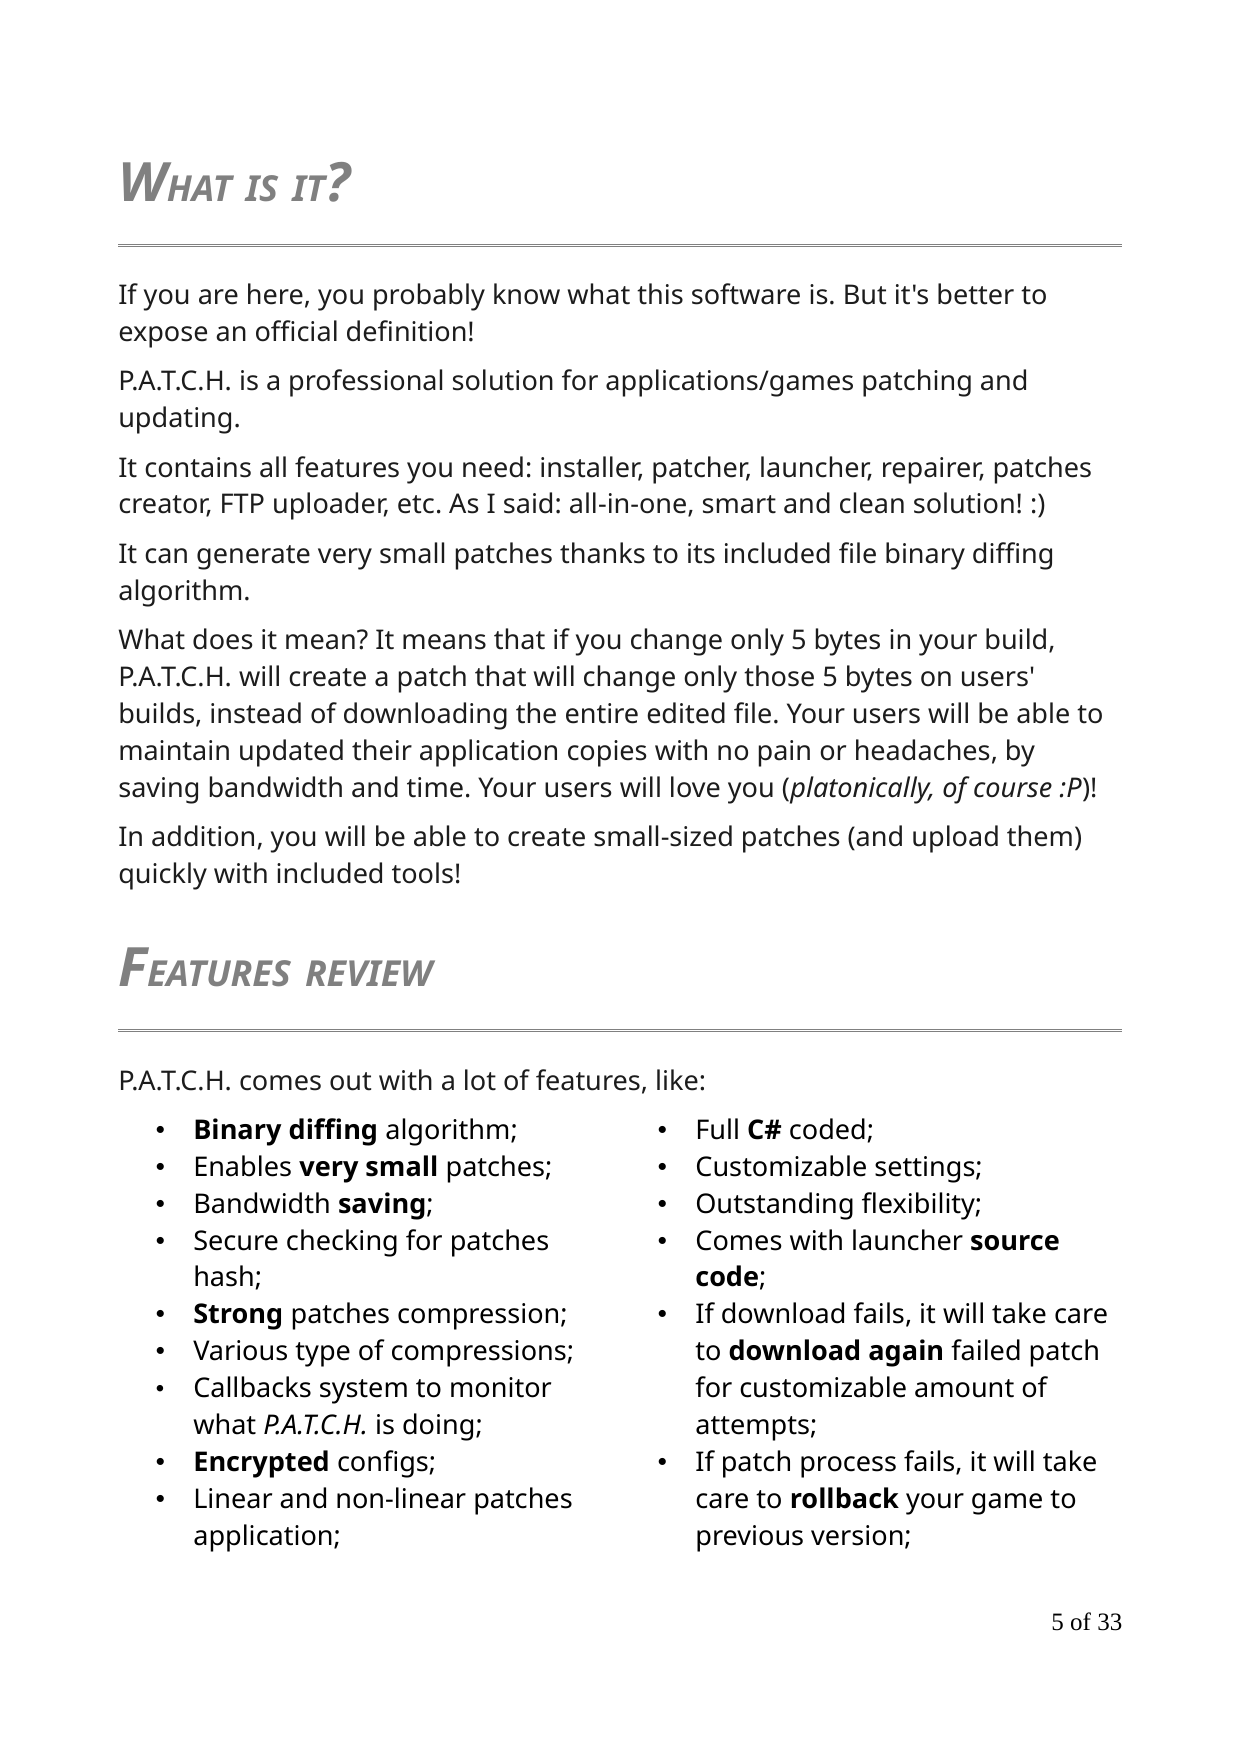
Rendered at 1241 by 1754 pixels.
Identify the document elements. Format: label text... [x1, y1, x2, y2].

text P.A.T.C.H. comes out with a lot of features, like: [118, 1061, 1122, 1098]
text It contains all features you need: installer, patcher, launcher, repairer, patches creator, FTP uploader, etc. As I said: all-in-one, smart and clean solution! :) [118, 448, 1122, 522]
table_header Binary diffing algorithm; Enables very small patches; Bandwidth saving; Secure checking for patches hash; Strong patches compression; Various type of compressions; Callbacks system to monitor what P.A.T.C.H. is doing; Encrypted configs; Linear and non-linear patches application; Unity GUI integrated; One-click-deploy; Upload builds and patches on FTP; Installer and Repairer feature; In-game embedded patcher Self-update feature Command Line Patch Builder [118, 1110, 620, 1553]
subtitle What is it? [118, 143, 1122, 217]
text It can generate very small patches thanks to its included file binary diffing algorithm. [118, 534, 1122, 608]
text In addition, you will be able to create small-sized patches (and upload them) quickly with included tools! [118, 817, 1122, 891]
subtitle Features review [118, 929, 1122, 1002]
table_header Full C# coded; Customizable settings; Outstanding flexibility; Comes with launcher source code; If download fails, it will take care to download again failed patch for customizable amount of attempts; If patch process fails, it will take care to rollback your game to previous version; Launching argument to avoid obsolete clients; Files download over HTTP, HTTPS, FTP and file system; Integrated localization system; Shortcuts creation; WPF and WinForms examples too [620, 1110, 1122, 1553]
text What does it mean? It means that if you change only 5 bytes in your build, P.A.T.C.H. will create a patch that will change only those 5 bytes on users' builds, instead of downloading the entire edited file. Your users will be able to maintain updated their application copies with no pain or headaches, by saving bandwidth and time. Your users will love you (platonically, of course :P)! [118, 621, 1122, 805]
text If you are here, you probably know what this software is. But it's better to expose an official definition! [118, 276, 1122, 349]
text P.A.T.C.H. is a professional solution for applications/games patching and updating. [118, 362, 1122, 436]
